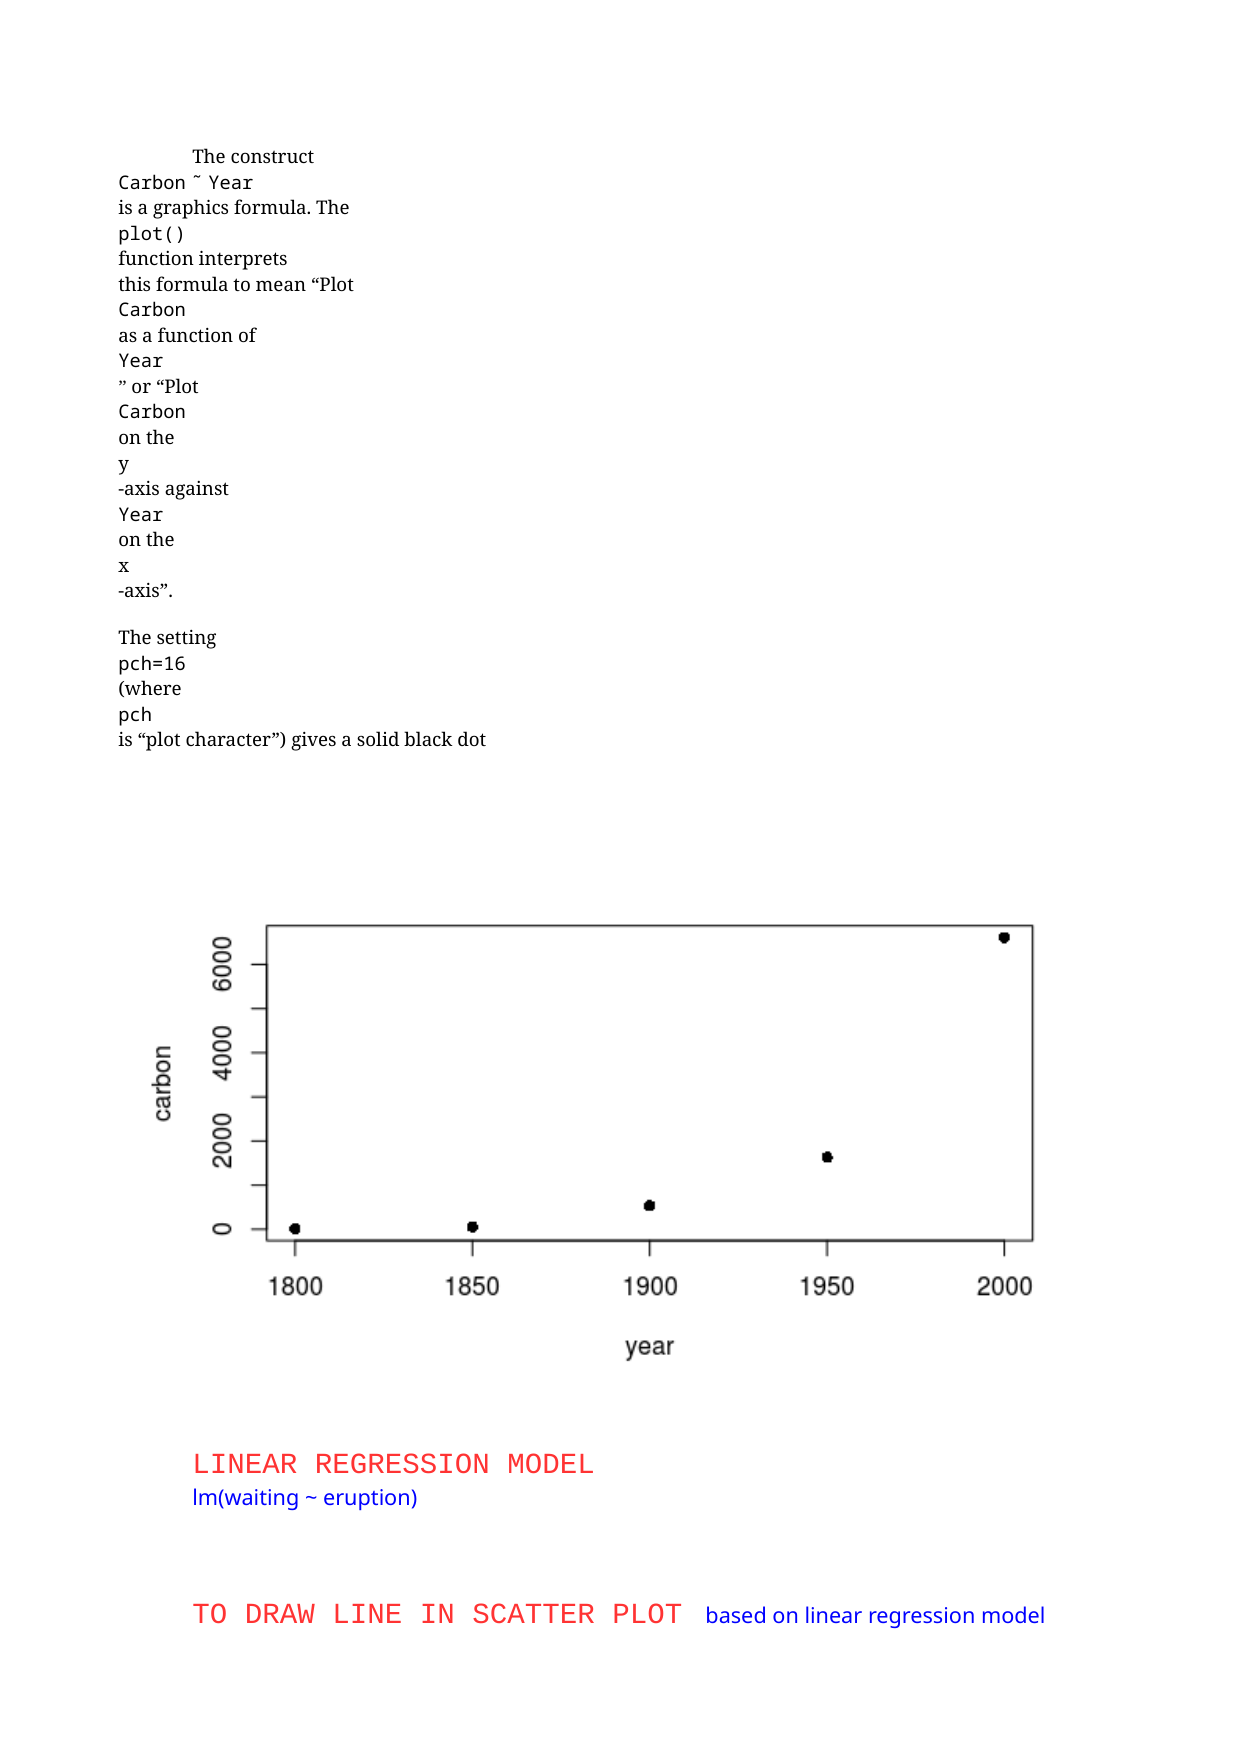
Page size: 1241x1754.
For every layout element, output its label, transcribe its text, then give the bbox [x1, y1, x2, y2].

text The construct [118, 144, 1122, 169]
text x [118, 552, 1122, 577]
text -axis”. [118, 577, 1122, 603]
text ” or “Plot [118, 373, 1122, 399]
text Carbon ̃ Year [118, 169, 1122, 195]
picture [144, 803, 1096, 1394]
text as a function of [118, 322, 1122, 348]
text this formula to mean “Plot [118, 271, 1122, 297]
text Carbon [118, 297, 1122, 322]
text -axis against [118, 475, 1122, 501]
text TO DRAW LINE IN SCATTER PLOT based on linear regression model [118, 1600, 1122, 1633]
text y [118, 450, 1122, 475]
text Year [118, 348, 1122, 373]
text function interprets [118, 246, 1122, 271]
text on the [118, 526, 1122, 552]
text The setting [118, 624, 1122, 650]
text pch=16 [118, 650, 1122, 676]
text pch [118, 701, 1122, 727]
text Carbon [118, 399, 1122, 424]
text (where [118, 676, 1122, 701]
text lm(waiting ~ eruption) [118, 1482, 1122, 1511]
text Year [118, 501, 1122, 526]
text is “plot character”) gives a solid black dot [118, 727, 1122, 752]
text plot() [118, 220, 1122, 246]
text LINEAR REGRESSION MODEL [118, 1449, 1122, 1482]
text on the [118, 424, 1122, 450]
text is a graphics formula. The [118, 195, 1122, 220]
